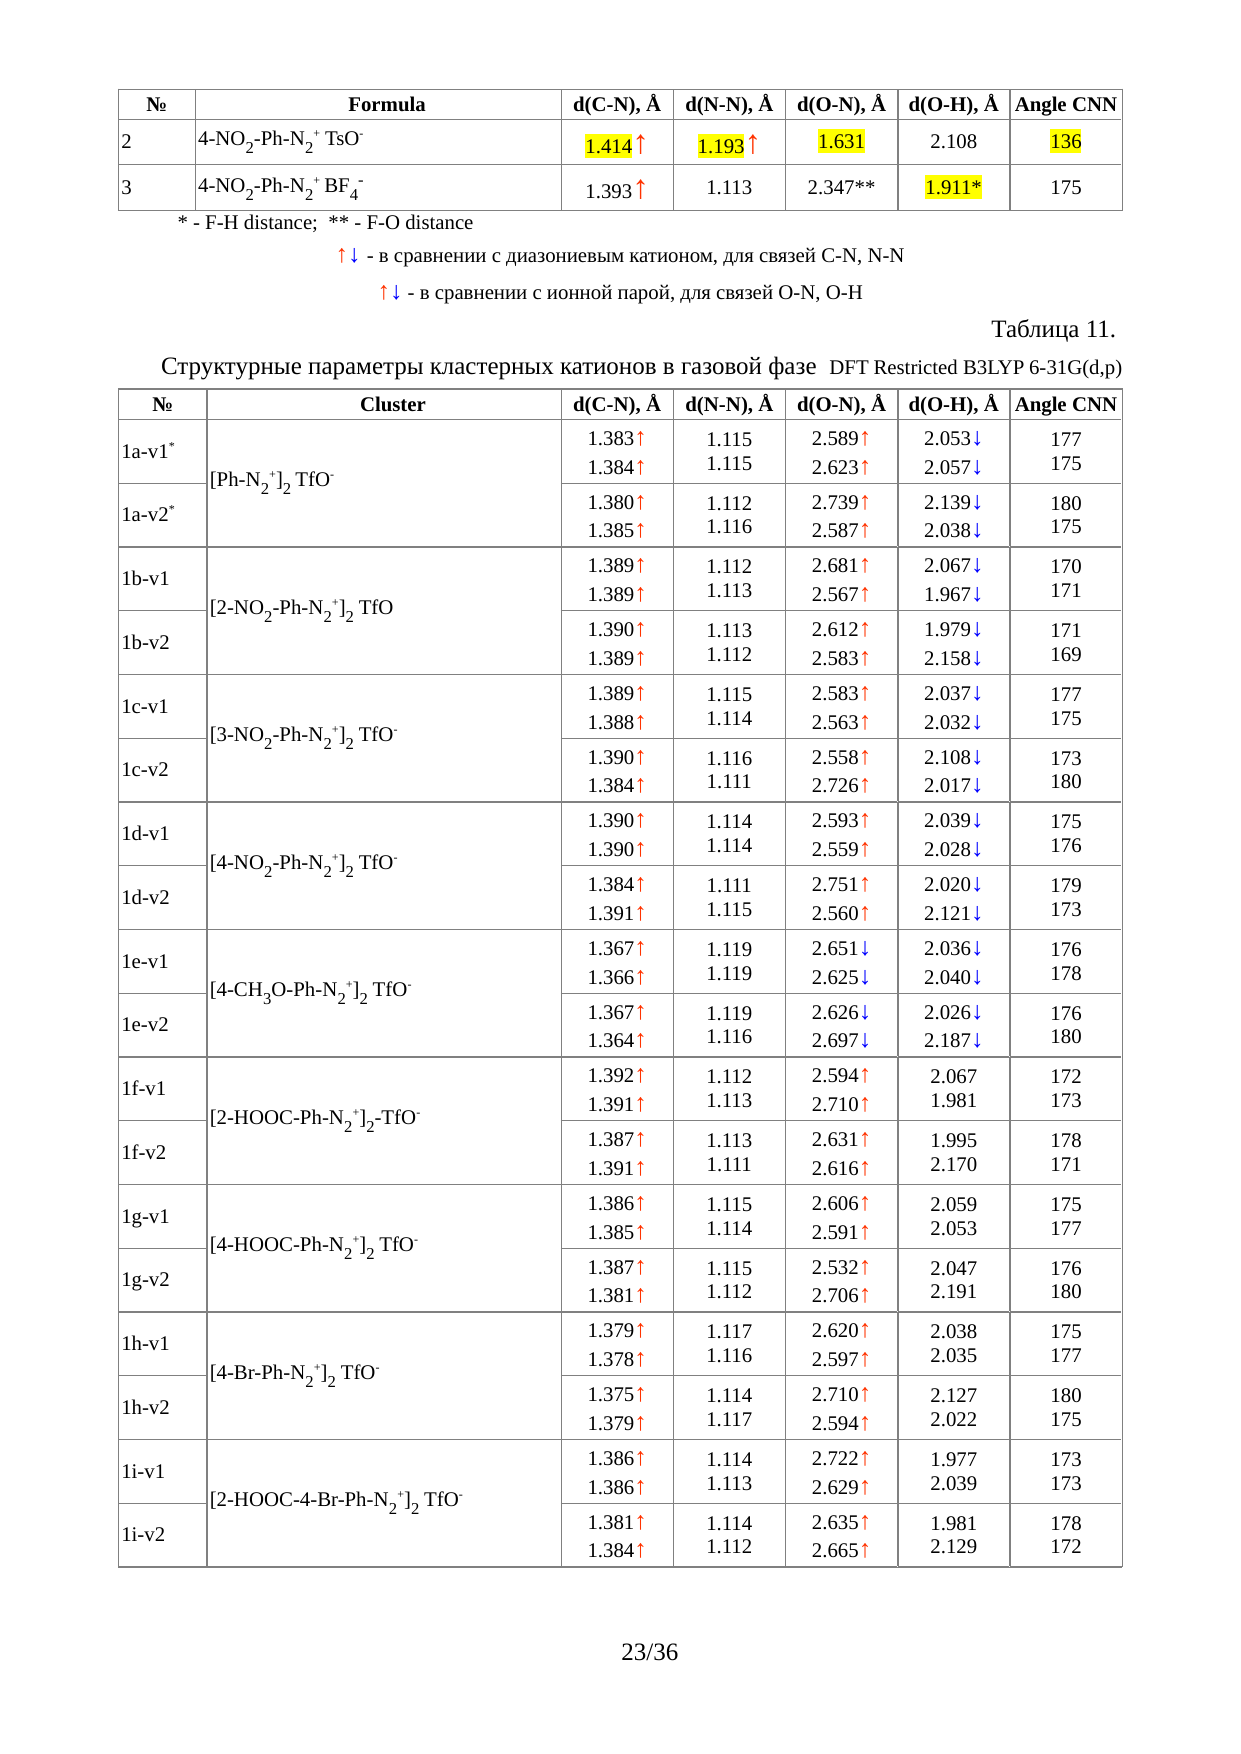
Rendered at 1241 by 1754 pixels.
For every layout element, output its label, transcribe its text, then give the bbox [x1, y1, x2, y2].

table_cell 1.116 1.111 [674, 739, 785, 801]
table_cell 171 169 [1011, 610, 1122, 674]
table_cell 2.710↑ 2.594↑ [786, 1376, 897, 1439]
table_cell [4-Br-Ph-N2+]2 TfO- [208, 1313, 561, 1439]
table_cell 175 176 [1011, 801, 1122, 865]
table_cell 2.108 [899, 120, 1009, 163]
table_cell 2.594↑ 2.710↑ [786, 1058, 897, 1120]
text * - F-H distance; ** - F-O distance [118, 211, 1122, 234]
table_cell 1.979↓ 2.158↓ [899, 611, 1009, 674]
table_cell 1.113 [674, 165, 785, 210]
table_header d(O-H), Å [899, 90, 1009, 119]
table_cell 2.606↑ 2.591↑ [786, 1185, 897, 1247]
table_cell 1.390↑ 1.389↑ [562, 611, 673, 674]
table_cell 172 173 [1011, 1056, 1122, 1120]
table_cell 1f-v1 [119, 1058, 206, 1120]
table_cell 180 175 [1011, 1375, 1122, 1439]
table_header Angle CNN [1011, 390, 1122, 419]
table_cell 1.115 1.114 [674, 675, 785, 737]
table_cell 1.414↑ [562, 120, 673, 163]
table_cell 2.067 1.981 [899, 1058, 1009, 1120]
table_cell 2.593↑ 2.559↑ [786, 803, 897, 865]
table_cell 1g-v1 [119, 1185, 206, 1247]
table_cell 1.387↑ 1.381↑ [562, 1249, 673, 1311]
table_cell [4-NO2-Ph-N2+]2 TfO- [208, 803, 561, 929]
table_cell 1.631 [786, 120, 897, 163]
table_cell 2.739↑ 2.587↑ [786, 484, 897, 546]
table_cell [2-HOOC-Ph-N2+]2-TfO- [208, 1058, 561, 1184]
table_cell 1.115 1.115 [674, 420, 785, 482]
table_cell 2.037↓ 2.032↓ [899, 675, 1009, 737]
table_cell 2.589↑ 2.623↑ [786, 420, 897, 482]
table_cell 1i-v2 [119, 1504, 206, 1566]
table_cell 2.626↓ 2.697↓ [786, 994, 897, 1056]
table_cell 2.620↑ 2.597↑ [786, 1313, 897, 1375]
table_cell 1.115 1.114 [674, 1185, 785, 1247]
table_cell 2.038 2.035 [899, 1313, 1009, 1375]
table_cell 173 180 [1011, 738, 1122, 801]
table_header d(O-H), Å [899, 390, 1009, 419]
table_cell 2.722↑ 2.629↑ [786, 1440, 897, 1502]
table_cell 2.020↓ 2.121↓ [899, 866, 1009, 929]
table_cell 176 178 [1011, 929, 1122, 992]
table_cell 1.112 1.113 [674, 1058, 785, 1120]
table_cell 1.381↑ 1.384↑ [562, 1504, 673, 1566]
table_cell 1.119 1.116 [674, 994, 785, 1056]
table_cell 2.139↓ 2.038↓ [899, 484, 1009, 546]
table_cell 2.039↓ 2.028↓ [899, 803, 1009, 865]
table_cell 1.911* [899, 165, 1009, 210]
table_cell 1.387↑ 1.391↑ [562, 1121, 673, 1184]
text Структурные параметры кластерных катионов в газовой фазе DFT Restricted B3LYP 6-31G(d,p) [118, 351, 1122, 380]
table_cell 178 171 [1011, 1120, 1122, 1184]
table_cell 1.367↑ 1.366↑ [562, 930, 673, 992]
table_cell 1f-v2 [119, 1121, 206, 1184]
table_cell 1.117 1.116 [674, 1313, 785, 1375]
table_cell 1.995 2.170 [899, 1121, 1009, 1184]
table_cell 2.631↑ 2.616↑ [786, 1121, 897, 1184]
table_header № [119, 90, 195, 119]
table_cell 176 180 [1011, 1248, 1122, 1311]
table_cell 1d-v2 [119, 866, 206, 929]
table_cell 1h-v2 [119, 1376, 206, 1439]
table_cell 179 173 [1011, 865, 1122, 929]
table_cell 177 175 [1011, 674, 1122, 737]
table_header d(C-N), Å [562, 90, 673, 119]
table_cell 1.375↑ 1.379↑ [562, 1376, 673, 1439]
table_cell 1.112 1.113 [674, 548, 785, 610]
table_header d(N-N), Å [674, 90, 785, 119]
table_cell [4-HOOC-Ph-N2+]2 TfO- [208, 1185, 561, 1311]
table_cell 1e-v2 [119, 994, 206, 1056]
text Таблица 11. [118, 314, 1122, 342]
table_cell 1a-v2* [119, 484, 206, 546]
table_cell 175 [1011, 164, 1122, 210]
table_cell 178 172 [1011, 1503, 1122, 1566]
table_cell 1d-v1 [119, 803, 206, 865]
table_cell 3 [119, 165, 195, 210]
table_cell 1e-v1 [119, 930, 206, 992]
table_cell 1.367↑ 1.364↑ [562, 994, 673, 1056]
table_cell 1.383↑ 1.384↑ [562, 420, 673, 482]
table_cell 2.532↑ 2.706↑ [786, 1249, 897, 1311]
table_cell 1.392↑ 1.391↑ [562, 1058, 673, 1120]
table_cell [Ph-N2+]2 TfO- [208, 420, 561, 546]
table_cell 175 177 [1011, 1311, 1122, 1375]
table_cell 2.067↓ 1.967↓ [899, 548, 1009, 610]
table_cell 1.386↑ 1.386↑ [562, 1440, 673, 1502]
table_cell [2-NO2-Ph-N2+]2 TfO [208, 548, 561, 674]
table_cell 1.379↑ 1.378↑ [562, 1313, 673, 1375]
text ↑↓ - в сравнении с диазониевым катионом, для связей C-N, N-N [118, 239, 1122, 268]
table_cell 170 171 [1011, 546, 1122, 610]
table_cell [3-NO2-Ph-N2+]2 TfO- [208, 675, 561, 801]
table_cell 1.981 2.129 [899, 1504, 1009, 1566]
table_cell 1b-v1 [119, 548, 206, 610]
table_cell 1i-v1 [119, 1440, 206, 1502]
table_cell 1.384↑ 1.391↑ [562, 866, 673, 929]
table_cell 2.612↑ 2.583↑ [786, 611, 897, 674]
table_cell 1b-v2 [119, 611, 206, 674]
table_cell 173 173 [1011, 1439, 1122, 1502]
table_cell 1.390↑ 1.384↑ [562, 739, 673, 801]
table_cell 1.386↑ 1.385↑ [562, 1185, 673, 1247]
table_cell 2.583↑ 2.563↑ [786, 675, 897, 737]
table_cell 1.112 1.116 [674, 484, 785, 546]
table_cell 2.558↑ 2.726↑ [786, 739, 897, 801]
table_cell 2.053↓ 2.057↓ [899, 420, 1009, 482]
table_cell 2.347** [786, 165, 897, 210]
table_cell 1.389↑ 1.388↑ [562, 675, 673, 737]
table_cell 1.113 1.112 [674, 611, 785, 674]
table_cell 1.119 1.119 [674, 930, 785, 992]
table_cell 1h-v1 [119, 1313, 206, 1375]
table_header Formula [196, 90, 561, 119]
table_header Angle CNN [1011, 90, 1122, 119]
table_cell 1.390↑ 1.390↑ [562, 803, 673, 865]
table_cell 1g-v2 [119, 1249, 206, 1311]
table_header d(C-N), Å [562, 390, 673, 419]
table_cell 2.059 2.053 [899, 1185, 1009, 1247]
table_cell 1.389↑ 1.389↑ [562, 548, 673, 610]
table_cell 1.114 1.112 [674, 1504, 785, 1566]
table_cell 180 175 [1011, 483, 1122, 546]
table_cell 1.393↑ [562, 165, 673, 210]
table_cell 136 [1011, 119, 1122, 163]
table_cell 2.127 2.022 [899, 1376, 1009, 1439]
table_header Cluster [208, 390, 561, 419]
table_cell 2.036↓ 2.040↓ [899, 930, 1009, 992]
table_cell 2.047 2.191 [899, 1249, 1009, 1311]
table_header d(O-N), Å [786, 90, 897, 119]
table_cell 1a-v1* [119, 420, 206, 482]
table_cell [4-CH3O-Ph-N2+]2 TfO- [208, 930, 561, 1056]
table_cell 175 177 [1011, 1184, 1122, 1247]
table_cell 1c-v2 [119, 739, 206, 801]
table_header d(N-N), Å [674, 390, 785, 419]
table_cell 4-NO2-Ph-N2+ TsO- [196, 120, 561, 163]
table_cell 1.114 1.114 [674, 803, 785, 865]
table_cell 177 175 [1011, 419, 1122, 482]
table_cell 2.026↓ 2.187↓ [899, 994, 1009, 1056]
table_cell 1.114 1.113 [674, 1440, 785, 1502]
table_cell 2.681↑ 2.567↑ [786, 548, 897, 610]
table_header d(O-N), Å [786, 390, 897, 419]
table_cell 2.751↑ 2.560↑ [786, 866, 897, 929]
table_cell 2.108↓ 2.017↓ [899, 739, 1009, 801]
table_cell 1.111 1.115 [674, 866, 785, 929]
table_cell 1.380↑ 1.385↑ [562, 484, 673, 546]
table_cell 1.114 1.117 [674, 1376, 785, 1439]
table_cell 1.977 2.039 [899, 1440, 1009, 1502]
table_cell 1.113 1.111 [674, 1121, 785, 1184]
table_header № [119, 390, 206, 419]
table_cell 1.115 1.112 [674, 1249, 785, 1311]
table_cell 2 [119, 120, 195, 163]
table_cell 1c-v1 [119, 675, 206, 737]
table_cell 1.193↑ [674, 120, 785, 163]
table_cell 2.635↑ 2.665↑ [786, 1504, 897, 1566]
table_cell 4-NO2-Ph-N2+ BF4- [196, 165, 561, 210]
text ↑↓ - в сравнении с ионной парой, для связей O-N, O-H [118, 276, 1122, 305]
table_cell 176 180 [1011, 993, 1122, 1056]
table_cell 2.651↓ 2.625↓ [786, 930, 897, 992]
table_cell [2-HOOC-4-Br-Ph-N2+]2 TfO- [208, 1440, 561, 1566]
